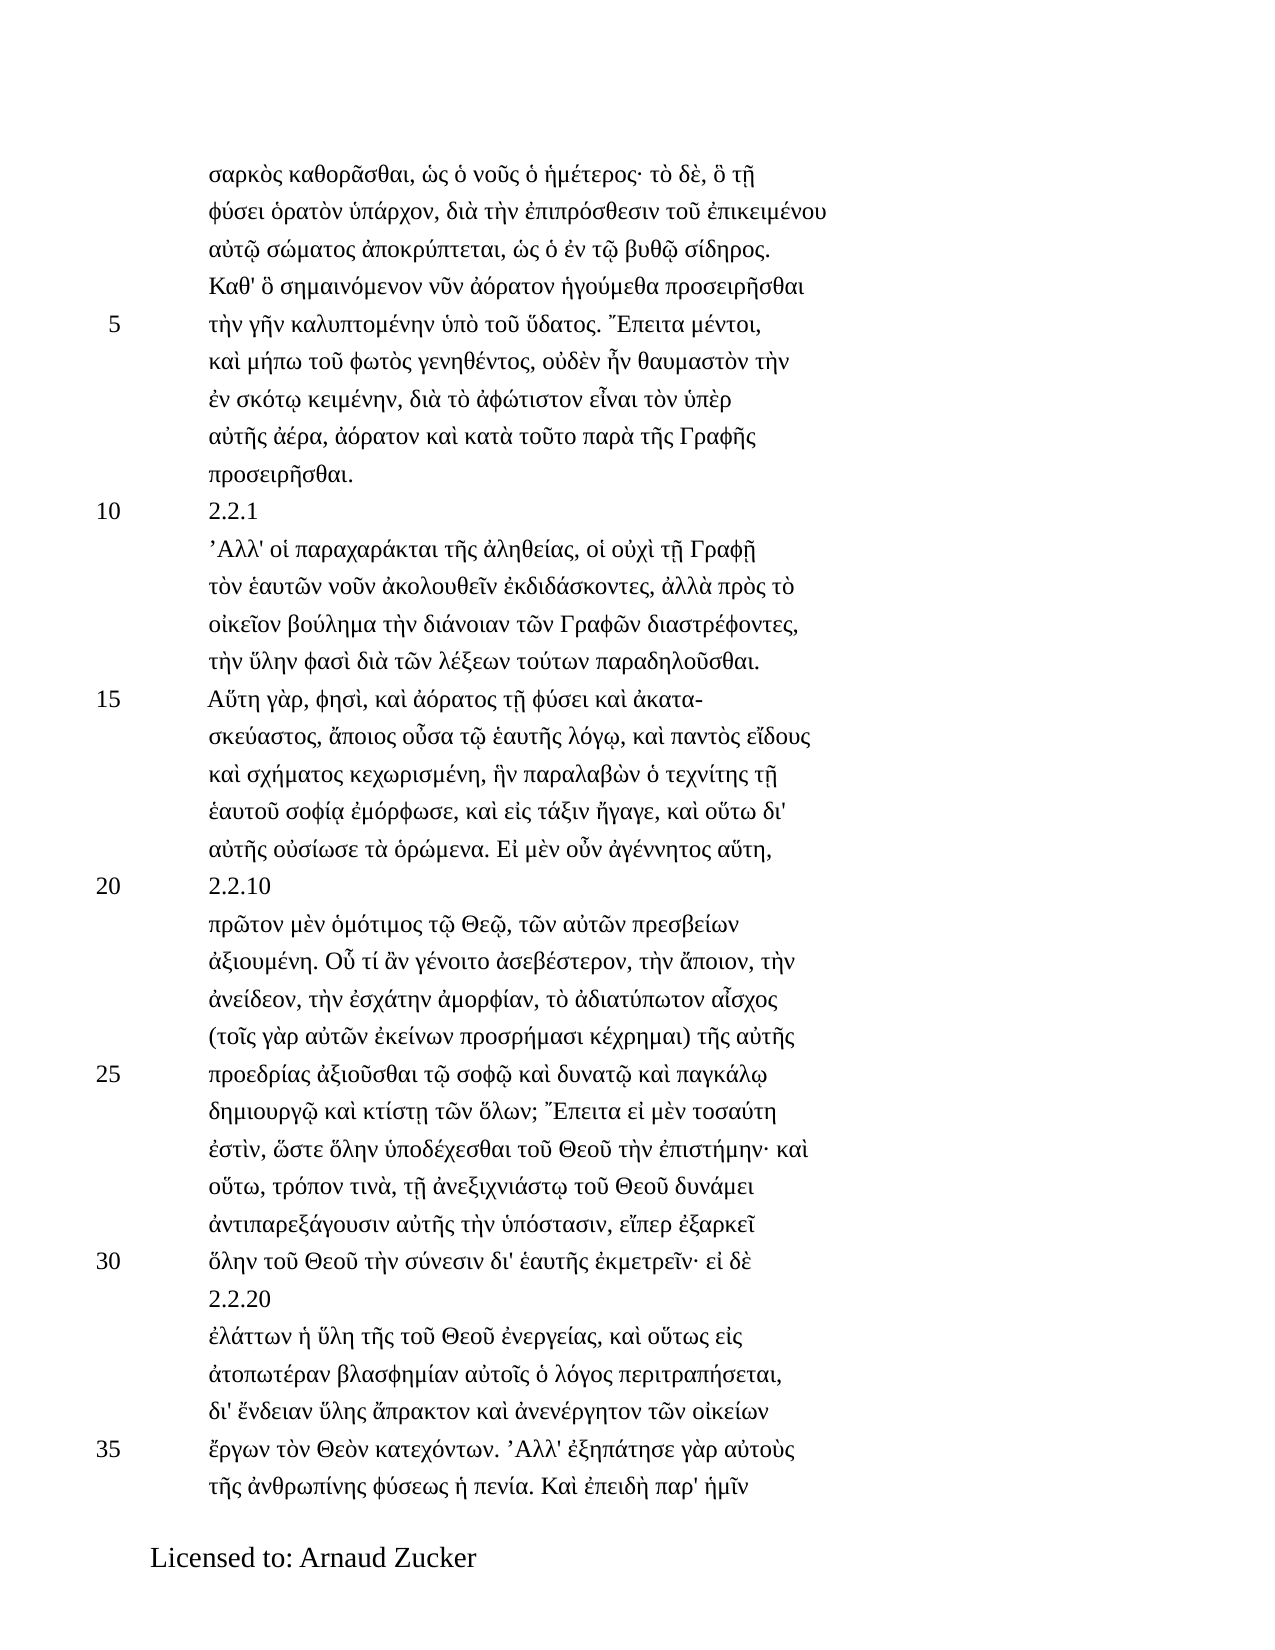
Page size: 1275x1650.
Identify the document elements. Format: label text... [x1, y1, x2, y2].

text 2.2.10 [202, 862, 1125, 900]
text ’Αλλ' οἱ παραχαράκται τῆς ἀληθείας, οἱ οὐχὶ τῇ Γραϕῇ τὸν ἑαυτῶν νοῦν ἀκολουθεῖν ἐκδιδάσκοντες, ἀλλὰ πρὸς τὸ οἰκεῖον βούλημα τὴν διάνοιαν τῶν Γραϕῶν διαστρέϕοντες, τὴν ὕλην ϕασὶ διὰ τῶν λέξεων τούτων παραδηλοῦσθαι. Αὕτη γὰρ, ϕησὶ, καὶ ἀόρατος τῇ ϕύσει καὶ ἀκατα- σκεύαστος, ἄποιος οὖσα τῷ ἑαυτῆς λόγῳ, καὶ παντὸς εἴδους καὶ σχήματος κεχωρισμένη, ἣν παραλαβὼν ὁ τεχνίτης τῇ ἑαυτοῦ σοϕίᾳ ἐμόρϕωσε, καὶ εἰς τάξιν ἤγαγε, καὶ οὕτω δι' αὐτῆς οὐσίωσε τὰ ὁρώμενα. Εἰ μὲν οὖν ἀγέννητος αὕτη, [202, 525, 1125, 862]
text πρῶτον μὲν ὁμότιμος τῷ Θεῷ, τῶν αὐτῶν πρεσβείων ἀξιουμένη. Οὗ τί ἂν γένοιτο ἀσεβέστερον, τὴν ἄποιον, τὴν ἀνείδεον, τὴν ἐσχάτην ἀμορϕίαν, τὸ ἀδιατύπωτον αἶσχος (τοῖς γὰρ αὐτῶν ἐκείνων προσρήμασι κέχρημαι) τῆς αὐτῆς προεδρίας ἀξιοῦσθαι τῷ σοϕῷ καὶ δυνατῷ καὶ παγκάλῳ δημιουργῷ καὶ κτίστῃ τῶν ὅλων; ῎Επειτα εἰ μὲν τοσαύτη ἐστὶν, ὥστε ὅλην ὑποδέχεσθαι τοῦ Θεοῦ τὴν ἐπιστήμην· καὶ οὕτω, τρόπον τινὰ, τῇ ἀνεξιχνιάστῳ τοῦ Θεοῦ δυνάμει ἀντιπαρεξάγουσιν αὐτῆς τὴν ὑπόστασιν, εἴπερ ἐξαρκεῖ ὅλην τοῦ Θεοῦ τὴν σύνεσιν δι' ἑαυτῆς ἐκμετρεῖν· εἰ δὲ [202, 900, 1125, 1275]
text σαρκὸς καθορᾶσθαι, ὡς ὁ νοῦς ὁ ἡμέτερος· τὸ δὲ, ὃ τῇ ϕύσει ὁρατὸν ὑπάρχον, διὰ τὴν ἐπιπρόσθεσιν τοῦ ἐπικειμένου αὐτῷ σώματος ἀποκρύπτεται, ὡς ὁ ἐν τῷ βυθῷ σίδηρος. Καθ' ὃ σημαινόμενον νῦν ἀόρατον ἡγούμεθα προσειρῆσθαι τὴν γῆν καλυπτομένην ὑπὸ τοῦ ὕδατος. ῎Επειτα μέντοι, καὶ μήπω τοῦ ϕωτὸς γενηθέντος, οὐδὲν ἦν θαυμαστὸν τὴν ἐν σκότῳ κειμένην, διὰ τὸ ἀϕώτιστον εἶναι τὸν ὑπὲρ αὐτῆς ἀέρα, ἀόρατον καὶ κατὰ τοῦτο παρὰ τῆς Γραϕῆς προσειρῆσθαι. [202, 150, 1125, 487]
text ἐλάττων ἡ ὕλη τῆς τοῦ Θεοῦ ἐνεργείας, καὶ οὕτως εἰς ἀτοπωτέραν βλασϕημίαν αὐτοῖς ὁ λόγος περιτραπήσεται, δι' ἔνδειαν ὕλης ἄπρακτον καὶ ἀνενέργητον τῶν οἰκείων ἔργων τὸν Θεὸν κατεχόντων. ’Αλλ' ἐξηπάτησε γὰρ αὐτοὺς τῆς ἀνθρωπίνης ϕύσεως ἡ πενία. Καὶ ἐπειδὴ παρ' ἡμῖν [202, 1312, 1125, 1500]
text 2.2.1 [202, 487, 1125, 525]
text 2.2.20 [202, 1275, 1125, 1312]
